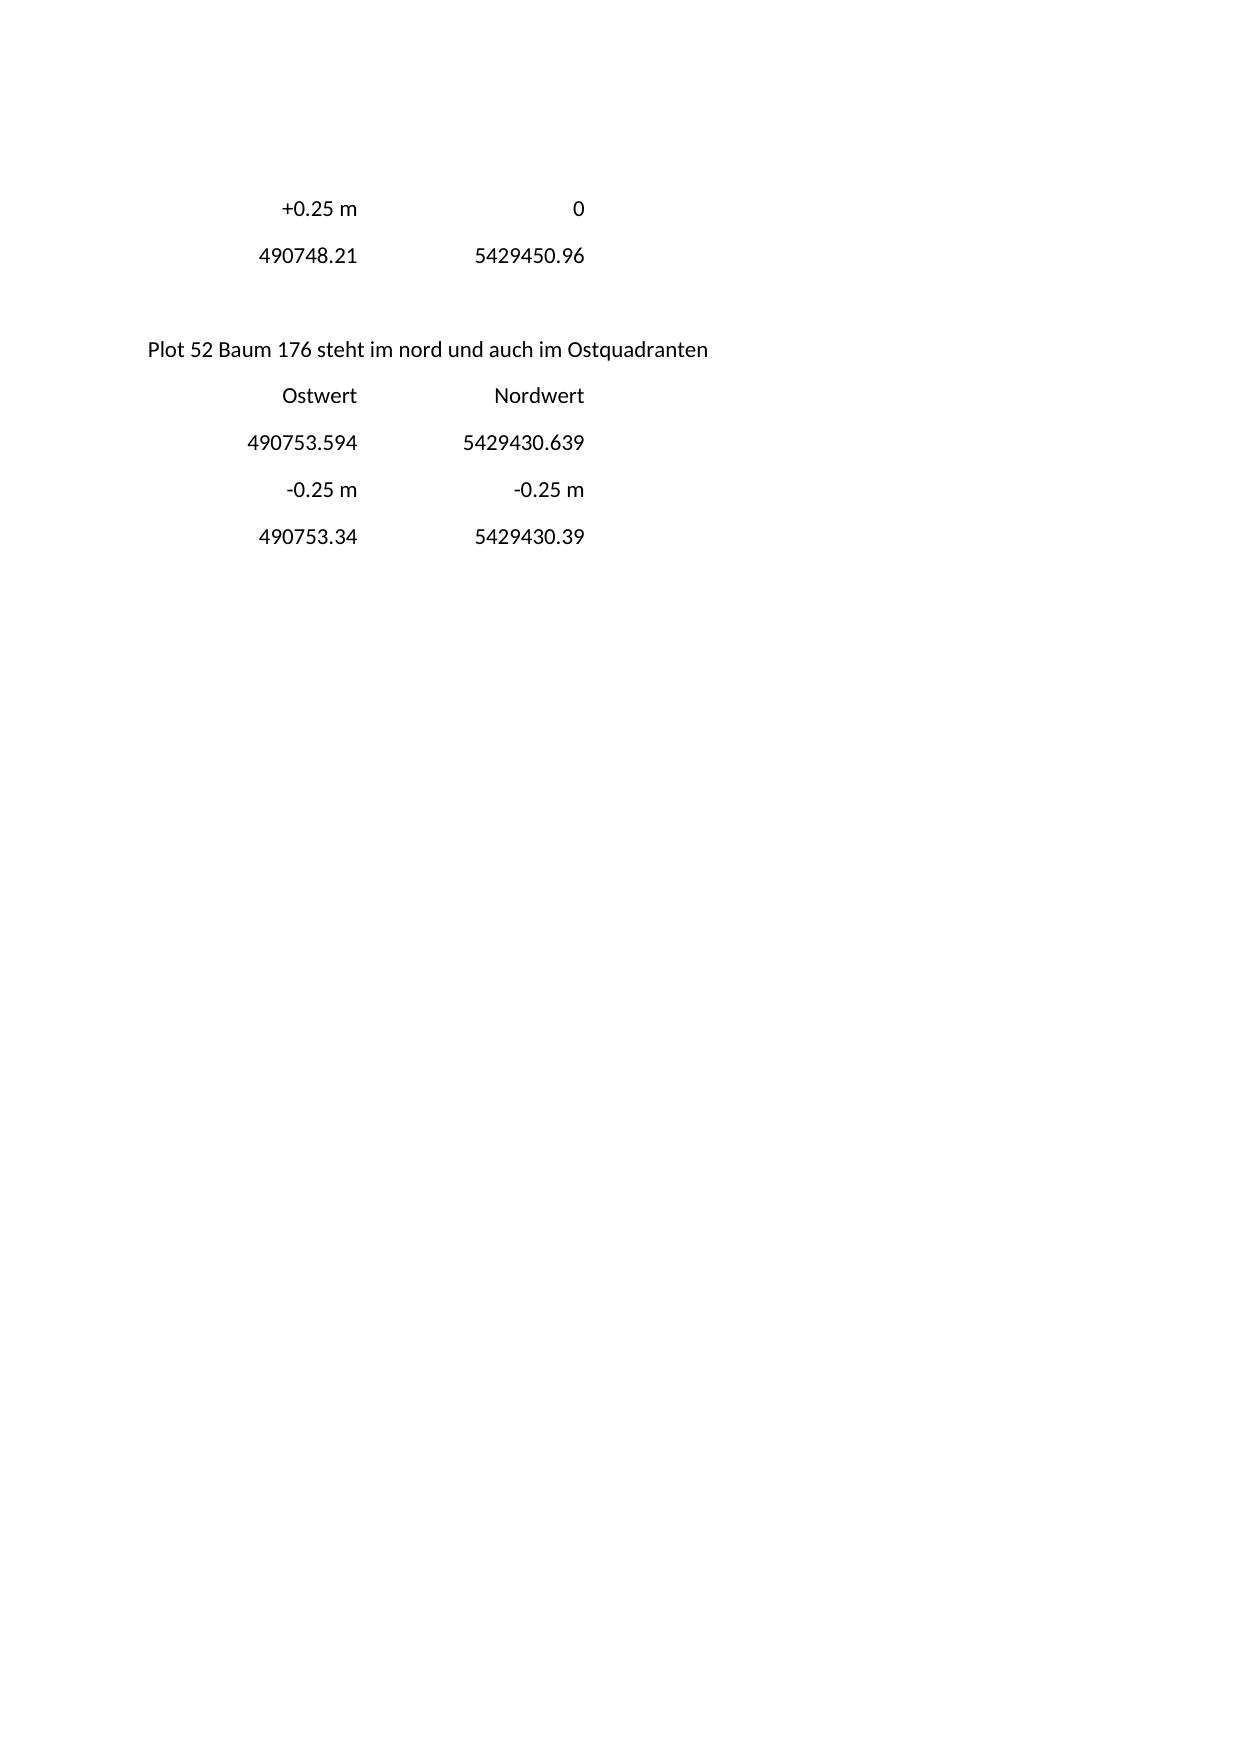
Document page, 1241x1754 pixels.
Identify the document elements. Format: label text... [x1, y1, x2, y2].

table_cell -0.25 m [141, 475, 360, 522]
table_cell 490753.594 [141, 429, 360, 475]
table_cell +0.25 m [141, 194, 360, 241]
table_cell 0 [360, 194, 588, 241]
table_header Nordwert [360, 382, 588, 428]
table_cell 5429430.639 [360, 429, 588, 475]
table_cell 490753.34 [141, 522, 360, 569]
table_cell 5429430.39 [360, 522, 588, 569]
table_cell [141, 148, 360, 194]
table_cell [360, 148, 588, 194]
table_cell 490748.21 [141, 241, 360, 288]
table_cell 5429450.96 [360, 241, 588, 288]
text Plot 52 Baum 176 steht im nord und auch im Ostquadranten [148, 335, 1093, 363]
table_cell -0.25 m [360, 475, 588, 522]
table_header Ostwert [141, 382, 360, 428]
